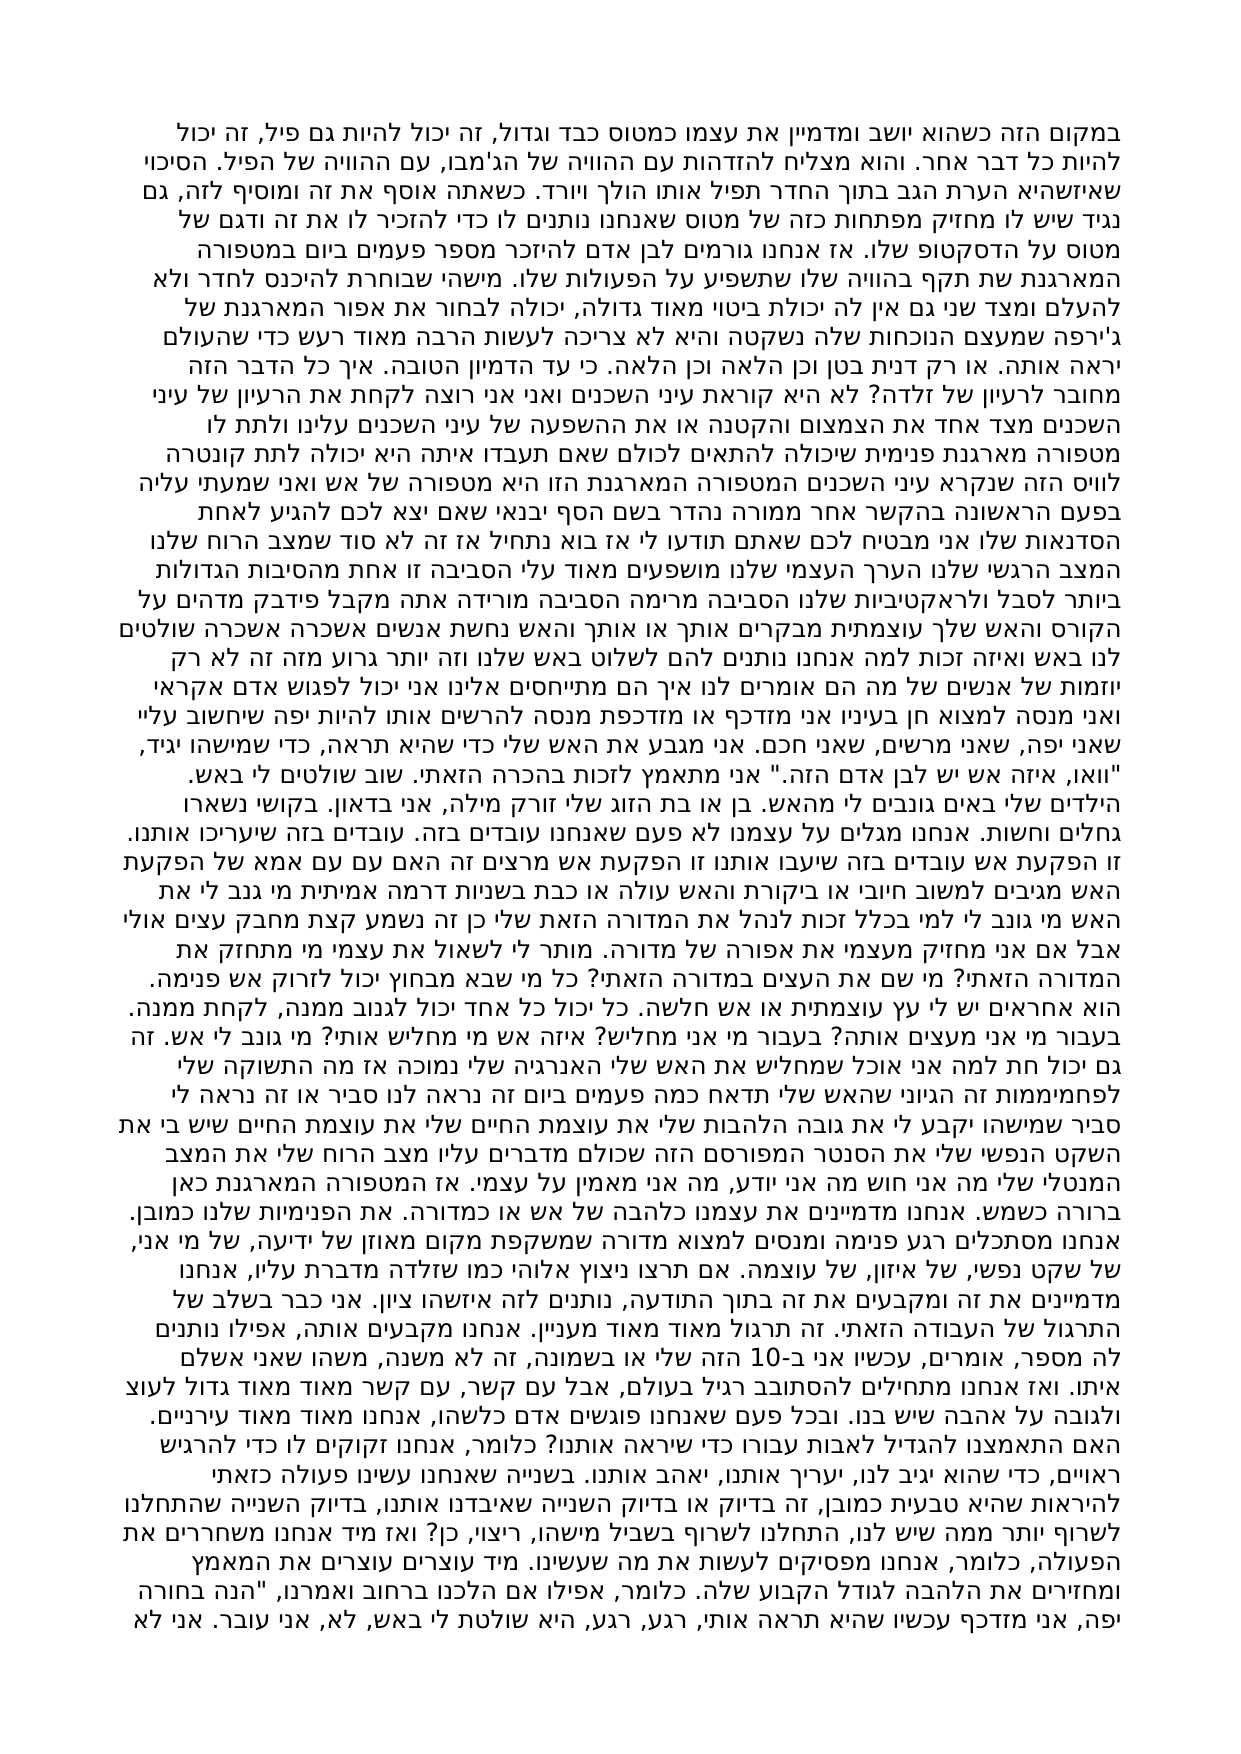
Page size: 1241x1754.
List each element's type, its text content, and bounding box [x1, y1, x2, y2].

text שלום לכל המאזינים והמאזינות, זה טל. ברוכים הבאים לסליחה זה לא מה שהזמנתי. פרק 22. מי גנב את האש שלי? היום אני לבד ולפי הבריתון אני מניח שאתם ולכים להבין שאני חולה ומבודד כמיתב המסורת בתקופה. בכל מקרה אני עם חום די גבוה. ביום אני מחפס על הקירות של נטפליקס ובלילה משוטט בכל מיני הזה שונות ומשולות. א האמת מזל גדול שרגע לפני שנדבקתי בדיוק סיימתי קורס אימפרקט מלא של שישה ימים שהיה באמת משהו מיוחד עמוק מרגש משמעותי הרגשתי בעננים שאני עיבול במקום במשימה ביעוד ביכולת מלא פידבקים ממש תענוג האש שלי אם תרצו בפרפרזה על הכותרת הייתה ממש ממש בשמיים. א אבל עבר כבר שבוע ולאט לאט התחושה הזאת מתחלפת במשהו פחות מפרגן. אתם אולי מכירים את זה. דעיכה כזאתי, מחשבות שאני לא מנצל טוב את הזמן. הרי בכל זאת אני בבית. אפשר לעשות עם הזמן הזה משהו שאני סמרטות, שיכולתי לקרוא אולי משהו בעל ערך בזמן הזה, אולי לכתוב, יש לי מלא דברים שרציתי לכתוב, לקדם דברים שלא מטופלים כבר תקופה. מינימום כמה כפיפות בטן, אולי לפחות מתיחות. בקיצור, הבנתם את הראש. לפרגן, לפרגן, לפרגן. ואז באחד השיתותים האינסופיים שלי בפייס, נתקלתי בפוסט שהליתי פעם שמצטט את המשוררת זלדה ומשם הדרך לפרק הסולו הזה הייתה מאוד מאוד קצרה וגם לשם שלו, שלמרות שאני מוכרח להגיד שכשזיתי אותו בלילה, השם שלו היה אמור להיות א לצאת מעיני השכנים. תכף שתבינו גם למה וגם איך כל זה קשור לאש ולמושג שנקרא המטפורה מארגנת שעליו אני רוצה לדבר היום. אז אנחנו הולכים לדבר גם על הצאת מעיני השכנים, גם על אש וגם על מטפורה מארגנת. א אז ברשותכם נתחיל בציטות באמת באמת מופלא של זלדה ונשאב ממנו השראה. הנה זה בא. פעמים אני חושבת שהחטא הנורא והאפל ביותר של האדם ולחשוב רעות על עצמו. אני קוראת לזה להביט על עצמנו בעיני השכנים ולא בעיני האינסוף. ואין בזה ענווה כלל כי עם רפיון ובריחה מבניין החיים שהוא כמדומני אחד מיסודות היהדות. אהוב את האלוהי שבך ואת כישרונותיך שהם טיפה ממקור הנצח. וואו. אני כידוע תמיד מתרשם מהיכולת של אנשים לקחת רעיונות אדירים ולצמצם אותם. למשפט בערבט על עצמנו בעיני השכנים ולא בעיני האינסוף. אני מאוד בקטע של רעיונות פשוטים א או יותר מדויק מאמין בלקחת דברים מורכבים מאוד בפנימיות ולפשט אותם ולהמשיג אותם שאפשר יהיה לעבוד איתם בלי להיות איזה מדען טילים שעל הדרך גם הגיע להערה רוחנית מלאה בטיול שלו המזרח. אחד הכלים המאוד מאוד פשוטים ומאוד עוצמתיים שאנחנו עובדים איתו כשאנחנו עושים אחד על אחד עם אנשים נקרא מטפורה מארגנת. אני רוצה להסביר בגדול מה זה אומר, מה היא מטפורה מארגנת, איך היא קשורה למונח הזה של אש שעוד לא דיברנו עליו, איך זה קשור לזלטה ואיך זה קשור להלקאה עצמית וצמצום, שזה הכוח שהסיק אותי בשבוע הזה של המחלה, שבו לא רק אני הייתי חולה, גם אנשים סביבי. א וראיתי את זה הולך וצומח פה בבית. אז מפ פורה מארגנת, עוסקת בבינג, היא עוסקת בהוויה, בהוויה של בן אדם, ועל איך להשפיע עליה כדי שהיא בטורה תשפיע על ההתנהגות ועל המעשים שלו. אה, במקום לשאול אדם או לנסות לשנות את הדרך בהתנהג על ידי כל מיני פעולות, אנחנו מנסים לבן אדם או מנסים לגרום לבן אדם להזדהות עם מהות של משהו. כולנו מכירים את זה שאומרים על מישהו שהוא שועה או שהוא נחש, שאומרים על אמא שהיא לביאה. אומרים נותנים מטפורה שמסמלת את מהו הבן אדם הזה והמטפורה היא מארגנת היא אוספת בתוכה את המהות האנושית הזו אז לפעמים במקום לתאר את המהות האנושית הזאתי אפשר פשוט לבקש מהבן אדם לבחור מטפורה שהוא ירצה להידבק בה שהוא ירצה להידמות לה מטפורה שמארגנת את שלל התכונות שהוא היה רוצה שיהיה לו. כלומר, אם מישהו היה אומר שהוא רוצה להיות לביאה, אז היינו מארגנים לו מטפור מארגנת של לביאה והוא היה נכנס לחדר כלבי כלביאה. בוא ניתן רגע דוגמה כדי שזה יהיה יותר מוחשי, יותר ברור. היה לי פעם א מתאמן שהגיע לייעוץ כאן יכולות אדירות, יכולות ניהול הדירות א חזון, יוזמה ביצוע מה שאתם רוצים והבן אדם הרים פרויקטים מדהימים שנה שנתיים ממש בנה בפירמידות שלמות הממה כשהוא היה מגיע לאיזה ישיבת בורד כזו הוא כולו היה עלי נידף ומספיק שמישהו היה מאתגר אותו באיזה שאלה או איזה שיפוט קטן הוא היה מאבד את זה משתלח ובעצם זה כל מה שהיו זוכרים לו וכל הפירמידה הזאת שהוא בנה הייתה מתפרקת לו באופן קבוע וזה תסכול אדיר כמובן שבן אדם כל כך מוכשר עושה כל כך הרבה, מביא כל כך הרבה ערך ובסוף זוכרים לו את זה שהוא שהוא מתפרע עבל נוראי. אה בסופו של דבר מכיוון שבן אדם הזה היה איזשהו רקע א בחיל האוויר ומטוסים וכולי בחרנו לו את הפורה המארגנת של ג'אמבו של 747 מטוס נוסעים כבד ששום רוח לא מזיזה אותו שהוא המטוס הכי גדול בשמיים והתחלנו ל התנהלויות שמונחות על ידי הג'מבה הזה. מה זה אומר? זה אומר שכשמזמינים אותו לישיבת הדירקטוריון הזו הוא ממרי מהכיסא שלו כמו ג'מבו. זה אומר שכשהוא מתיישב בכיסא סביב השולחן הוא המטוס הכי כבד בחדר. This is your captain speaking. במקום הזה כשהוא יושב ומדמיין את עצמו כמטוס כבד וגדול, זה יכול להיות גם פיל, זה יכול להיות כל דבר אחר. והוא מצליח להזדהות עם ההוויה של הג'מבו, עם ההוויה של הפיל. הסיכוי שאיזשהיא הערת הגב בתוך החדר תפיל אותו הולך ויורד. כשאתה אוסף את זה ומוסיף לזה, גם נגיד שיש לו מחזיק מפתחות כזה של מטוס שאנחנו נותנים לו כדי להזכיר לו את זה ודגם של מטוס על הדסקטופ שלו. אז אנחנו גורמים לבן אדם להיזכר מספר פעמים ביום במטפורה המארגנת שת תקף בהוויה שלו שתשפיע על הפעולות שלו. מישהי שבוחרת להיכנס לחדר ולא להעלם ומצד שני גם אין לה יכולת ביטוי מאוד גדולה, יכולה לבחור את אפור המארגנת של ג'ירפה שמעצם הנוכחות שלה נשקטה והיא לא צריכה לעשות הרבה מאוד רעש כדי שהעולם יראה אותה. או רק דנית בטן וכן הלאה וכן הלאה. כי עד הדמיון הטובה. איך כל הדבר הזה מחובר לרעיון של זלדה? לא היא קוראת עיני השכנים ואני אני רוצה לקחת את הרעיון של עיני השכנים מצד אחד את הצמצום והקטנה או את ההשפעה של עיני השכנים עלינו ולתת לו מטפורה מארגנת פנימית שיכולה להתאים לכולם שאם תעבדו איתה היא יכולה לתת קונטרה לוויס הזה שנקרא עיני השכנים המטפורה המארגנת הזו היא מטפורה של אש ואני שמעתי עליה בפעם הראשונה בהקשר אחר ממורה נהדר בשם הסף יבנאי שאם יצא לכם להגיע לאחת הסדנאות שלו אני מבטיח לכם שאתם תודעו לי אז בוא נתחיל אז זה לא סוד שמצב הרוח שלנו המצב הרגשי שלנו הערך העצמי שלנו מושפעים מאוד עלי הסביבה זו אחת מהסיבות הגדולות ביותר לסבל ולראקטיביות שלנו הסביבה מרימה הסביבה מורידה אתה מקבל פידבק מדהים על הקורס והאש שלך עוצמתית מבקרים אותך או אותך והאש נחשת אנשים אשכרה אשכרה שולטים לנו באש ואיזה זכות למה אנחנו נותנים להם לשלוט באש שלנו וזה יותר גרוע מזה זה לא רק יוזמות של אנשים של מה הם אומרים לנו איך הם מתייחסים אלינו אני יכול לפגוש אדם אקראי ואני מנסה למצוא חן בעיניו אני מזדכף או מזדכפת מנסה להרשים אותו להיות יפה שיחשוב עליי שאני יפה, שאני מרשים, שאני חכם. אני מגבע את האש שלי כדי שהיא תראה, כדי שמישהו יגיד, "וואו, איזה אש יש לבן אדם הזה." אני מתאמץ לזכות בהכרה הזאתי. שוב שולטים לי באש. הילדים שלי באים גונבים לי מהאש. בן או בת הזוג שלי זורק מילה, אני בדאון. בקושי נשארו גחלים וחשות. אנחנו מגלים על עצמנו לא פעם שאנחנו עובדים בזה. עובדים בזה שיעריכו אותנו. זו הפקעת אש עובדים בזה שיעבו אותנו זו הפקעת אש מרצים זה האם עם עם אמא של הפקעת האש מגיבים למשוב חיובי או ביקורת והאש עולה או כבת בשניות דרמה אמיתית מי גנב לי את האש מי גונב לי למי בכלל זכות לנהל את המדורה הזאת שלי כן זה נשמע קצת מחבק עצים אולי אבל אם אני מחזיק מעצמי את אפורה של מדורה. מותר לי לשאול את עצמי מי מתחזק את המדורה הזאתי? מי שם את העצים במדורה הזאתי? כל מי שבא מבחוץ יכול לזרוק אש פנימה. הוא אחראים יש לי עץ עוצמתית או אש חלשה. כל יכול כל אחד יכול לגנוב ממנה, לקחת ממנה. בעבור מי אני מעצים אותה? בעבור מי אני מחליש? איזה אש מי מחליש אותי? מי גונב לי אש. זה גם יכול חת למה אני אוכל שמחליש את האש שלי האנרגיה שלי נמוכה אז מה התשוקה שלי לפחמיממות זה הגיוני שהאש שלי תדאח כמה פעמים ביום זה נראה לנו סביר או זה נראה לי סביר שמישהו יקבע לי את גובה הלהבות שלי את עוצמת החיים שלי את עוצמת החיים שיש בי את השקט הנפשי שלי את הסנטר המפורסם הזה שכולם מדברים עליו מצב הרוח שלי את המצב המנטלי שלי מה אני חוש מה אני יודע, מה אני מאמין על עצמי. אז המטפורה המארגנת כאן ברורה כשמש. אנחנו מדמיינים את עצמנו כלהבה של אש או כמדורה. את הפנימיות שלנו כמובן. אנחנו מסתכלים רגע פנימה ומנסים למצוא מדורה שמשקפת מקום מאוזן של ידיעה, של מי אני, של שקט נפשי, של איזון, של עוצמה. אם תרצו ניצוץ אלוהי כמו שזלדה מדברת עליו, אנחנו מדמיינים את זה ומקבעים את זה בתוך התודעה, נותנים לזה איזשהו ציון. אני כבר בשלב של התרגול של העבודה הזאתי. זה תרגול מאוד מאוד מעניין. אנחנו מקבעים אותה, אפילו נותנים לה מספר, אומרים, עכשיו אני ב-10 הזה שלי או בשמונה, זה לא משנה, משהו שאני אשלם איתו. ואז אנחנו מתחילים להסתובב רגיל בעולם, אבל עם קשר, עם קשר מאוד מאוד גדול לעוצ ולגובה על אהבה שיש בנו. ובכל פעם שאנחנו פוגשים אדם כלשהו, אנחנו מאוד מאוד עירניים. האם התאמצנו להגדיל לאבות עבורו כדי שיראה אותנו? כלומר, אנחנו זקוקים לו כדי להרגיש ראויים, כדי שהוא יגיב לנו, יעריך אותנו, יאהב אותנו. בשנייה שאנחנו עשינו פעולה כזאתי להיראות שהיא טבעית כמובן, זה בדיוק או בדיוק השנייה שאיבדנו אותנו, בדיוק השנייה שהתחלנו לשרוף יותר ממה שיש לנו, התחלנו לשרוף בשביל מישהו, ריצוי, כן? ואז מיד אנחנו משחררים את הפעולה, כלומר, אנחנו מפסיקים לעשות את מה שעשינו. מיד עוצרים עוצרים את המאמץ ומחזירים את הלהבה לגודל הקבוע שלה. כלומר, אפילו אם הלכנו ברחוב ואמרנו, "הנה בחורה יפה, אני מזדכף עכשיו שהיא תראה אותי, רגע, רגע, היא שולטת לי באש, לא, אני עובר. אני לא מסתכל, אני הולך ישר. אם רואים אותי או לא רואים אותי, הלאהבה שלי זקופה בדיוק באותה מידה. הלאהבה שלי בדיוק באותה עוצמה. מצד שני, יש מצב שנמשיך לסובב בעולם ונראה האם יש רגע בו פעולה של מישהו, משפט, משוב, עלבון, מבט, ביקורת, התעלמות. גם הם מורידים לנו את הלהבה. נשים לב מי גונב לנו את האש ונכיר בטירוף הזה שזה לא הגיוני, שכל אחד יש לו שליטה על המשק האנרגטי שלי. נכון, זה לא עבודת עומק במובן הזה של להבין למה אני רגיש למישהו, מה השורשים של הראקטיביות, מה היה המצד, מה היה היד האוכזת, מהו התיקון העמוק, כל הדברים שאנחנו מעמיקים. פה בקורסים, אבל זה כן מגחיך לקיצון וגם מבהיר בצורה מאוד מאוד בוטה עד כמה אנחנו שבוטים של העולם והמטפורה הזו של הלהבה מאוד מאוד עוזרת. זה טירוף לגמרי. אנחנו צריכים לראות שזה קורה שלבן אדם הזה אין זכות. לא שזה תלוי בו ושזאת חובה שלי לקחת אחריות על גובה לאבות שלי, על גובה המדורה שלי. שזה טירוף מוחלט ושזה באחריות שלי לחזור לגודל האמיתי שלי. זה פרק מאוד קצר. אה בכל זאת התנאים פה כרגע בהתחלה ולכן אני כבר רוצה רגע לעבור לתרגול שלו. בהתחלה התרגול של הלאהבה הוא תרגול של חמש דקות. אני לא יודע. יש לכם פגישה עם הבוס במשרד תקבעו את הלהבה בכניסה לחדר, תשמעו לאיזשהו קשר עין איתה כמטפורה כמובן ותשמרו עליה לאהבה הזו קבועה במשך כל הפגישה במקום להיכנס ושהיא אהבות יעלו ירדו רק לפי רמת הפידבק הכעס כמה היו או לא היו מרוצים מאיתנו אחר כך אם ארוחות הערב שלכם א א מאתגירות תשמרו על ציבה משך ארוחת הערב ולא משנה מה יגיד מישהו מהסובבים עם הבוקר שלכם הילדים או דבר המאתגר ההתארגנות ההשכמות תשמרו על הלהבה היציבה בחצי שעה של ההתארגנות הזאתי אחר כך תלכו למקומות הקשים ביותר לקונפליקטים ויכוח עם אמא עם אבא ילד בן זוג שמרו עליהבה יציבה או לפחות תשימו לב באיזה קלות גונבים לכם אותה ואם אתם מצליחים לשמור על אהבה יציבה אה במקומות שמהקונפליקטים העמוקים שלכם. תוציאו את האלבום של הדור, שימו את הטרק השישי Babyl My Fire, תצלמו את עצמכם בוודאו ותעלו את זה בקבוצה הסגורה שלשיחה. זה לא מה שהזמנתי כי כי אם הבחנתי הרווחתם את 15 דקות התהילה העולמיות שלכם. זה היה פרק מאוד מאוד מאוד קצר על רעיון ליזלי תחת 392 חום. אני מקווה שהוא הועיל לכם. ממש ממש בא לי לחזור על הטקסט של זלדה וגם משהו למזינו בגרמניה. כן. כן. א מיד אחרי זלדה. פעמים אני חושבת שהחטא הנורא והאפל ביותר של האדם הוא לחשוב ראות על עצמו. אני קוראת לזה להביט על עצמנו בעיני השכנים ולא בעיני האינסוף. ואין בזה ענווה כלל. כי רפיון ובריחה מבניין החיים שהוא כמדומני אחד מיסודות היהדות אהוב את האלוהי שבך ואת כישרונותיך שהם טיפה ממקור הנצח ולגבי מאזיננו בגרמניה לפני כמה ימים אלינו איזשהו א פוסט בקבוצה הסגורה סליחה על מה שהזמנתי וראינו שיש לנו מאזין אחד בשוודיה ובאיראן ובזימבואווה וכולי ומישהו מגרמניה שאל כמה יש בגרמניה ויש שם משהו כמו 500 איש והוא שאל אם אפשר לעשות שם קורס וואלה אני מרים את הכפפה אז אם יש אנשים בגרמניה שמקשיבים לפודקאסט הזה ומעניין אותם א להרים סדנה באלפים אותי זה בטוח מעניין אז אנחנו נצרף פה איזשהו לינק למטה א תכתבו שם שזה מעניין אכם ומי יודע אולי את הפרק הבא נקליט באלפים אתם יודעים שזה חולשה שלי זהו תודה על האזנה סליחה על ה בריתון ונתראה בקרוב. הכל טוב. [118, 118, 1122, 1635]
